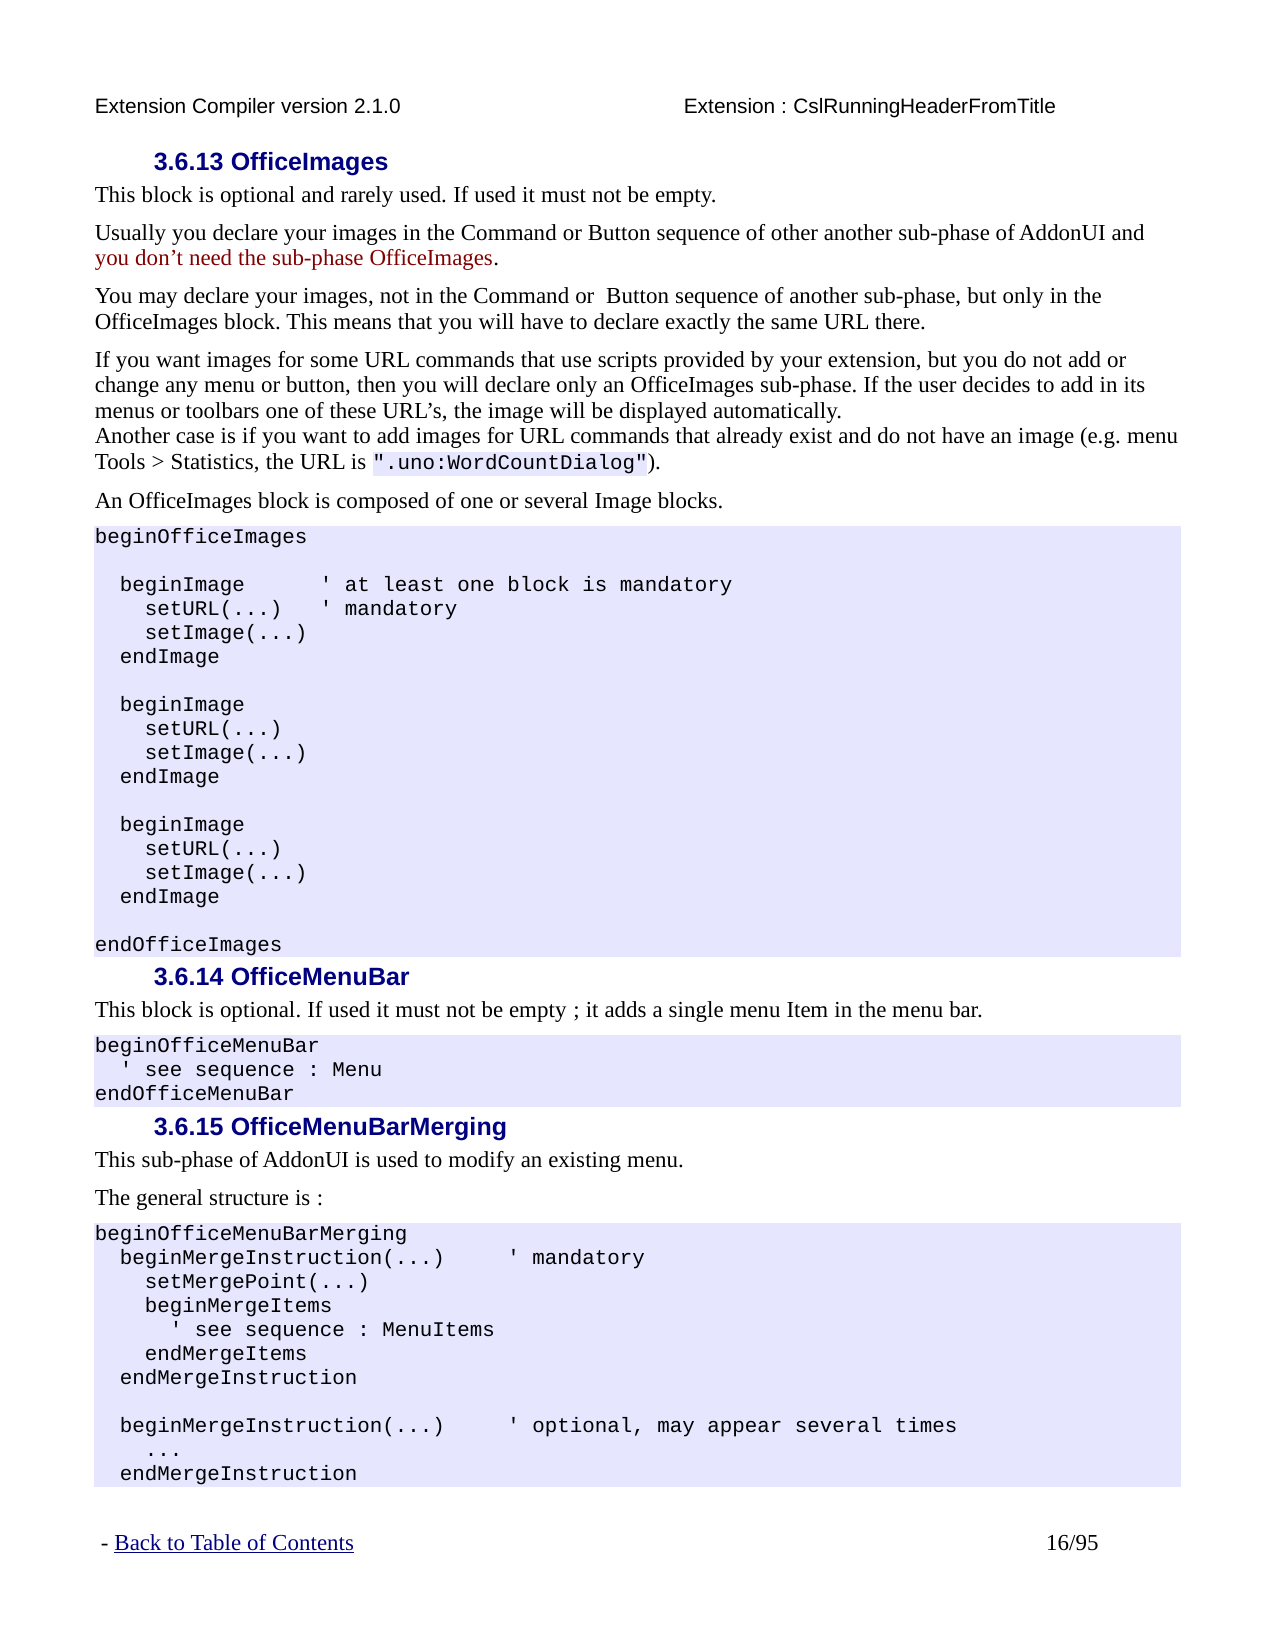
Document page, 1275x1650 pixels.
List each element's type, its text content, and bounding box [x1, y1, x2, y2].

text endOfficeMenuBar [94, 1083, 1181, 1107]
text endOfficeImages [94, 933, 1181, 957]
text beginImage ' at least one block is mandatory [94, 574, 1181, 598]
text endMergeInstruction [94, 1367, 1181, 1391]
text beginOfficeImages [94, 526, 1181, 550]
text setImage(...) [94, 862, 1181, 886]
subtitle OfficeMenuBarMerging [153, 1113, 1181, 1141]
text If you want images for some URL commands that use scripts provided by your extension, but you do not add or change any menu or button, then you will declare only an OfficeImages sub-phase. If the user decides to add in its menus or toolbars one of these URL’s, the image will be displayed automatically. Another case is if you want to add images for URL commands that already exist and do not have an image (e.g. menu Tools > Statistics, the URL is ".uno:WordCountDialog"). [94, 347, 1181, 476]
text endImage [94, 766, 1181, 790]
text This block is optional and rarely used. If used it must not be empty. [94, 181, 1181, 207]
text beginImage [94, 814, 1181, 838]
text The general structure is : [94, 1185, 1181, 1211]
text endMergeItems [94, 1343, 1181, 1367]
text This sub-phase of AddonUI is used to modify an existing menu. [94, 1147, 1181, 1173]
text ' see sequence : MenuItems [94, 1319, 1181, 1343]
text You may declare your images, not in the Command or Button sequence of another sub-phase, but only in the OfficeImages block. This means that you will have to declare exactly the same URL there. [94, 283, 1181, 334]
text setImage(...) [94, 622, 1181, 646]
text ... [94, 1439, 1181, 1463]
text setMergePoint(...) [94, 1271, 1181, 1295]
text beginOfficeMenuBarMerging [94, 1223, 1181, 1247]
text beginMergeInstruction(...) ' mandatory [94, 1247, 1181, 1271]
text beginMergeInstruction(...) ' optional, may appear several times [94, 1415, 1181, 1439]
text setImage(...) [94, 742, 1181, 766]
text beginOfficeMenuBar [94, 1035, 1181, 1059]
text beginMergeItems [94, 1295, 1181, 1319]
text This block is optional. If used it must not be empty ; it adds a single menu Item in the menu bar. [94, 997, 1181, 1023]
text endImage [94, 886, 1181, 909]
subtitle OfficeMenuBar [153, 963, 1181, 991]
text Usually you declare your images in the Command or Button sequence of other another sub-phase of AddonUI and you don’t need the sub-phase OfficeImages. [94, 219, 1181, 271]
text ' see sequence : Menu [94, 1059, 1181, 1083]
text setURL(...) ' mandatory [94, 598, 1181, 622]
subtitle OfficeImages [153, 147, 1181, 176]
text endImage [94, 646, 1181, 670]
text setURL(...) [94, 838, 1181, 862]
text An OfficeImages block is composed of one or several Image blocks. [94, 488, 1181, 514]
text setURL(...) [94, 718, 1181, 742]
text endMergeInstruction [94, 1463, 1181, 1487]
text beginImage [94, 694, 1181, 718]
